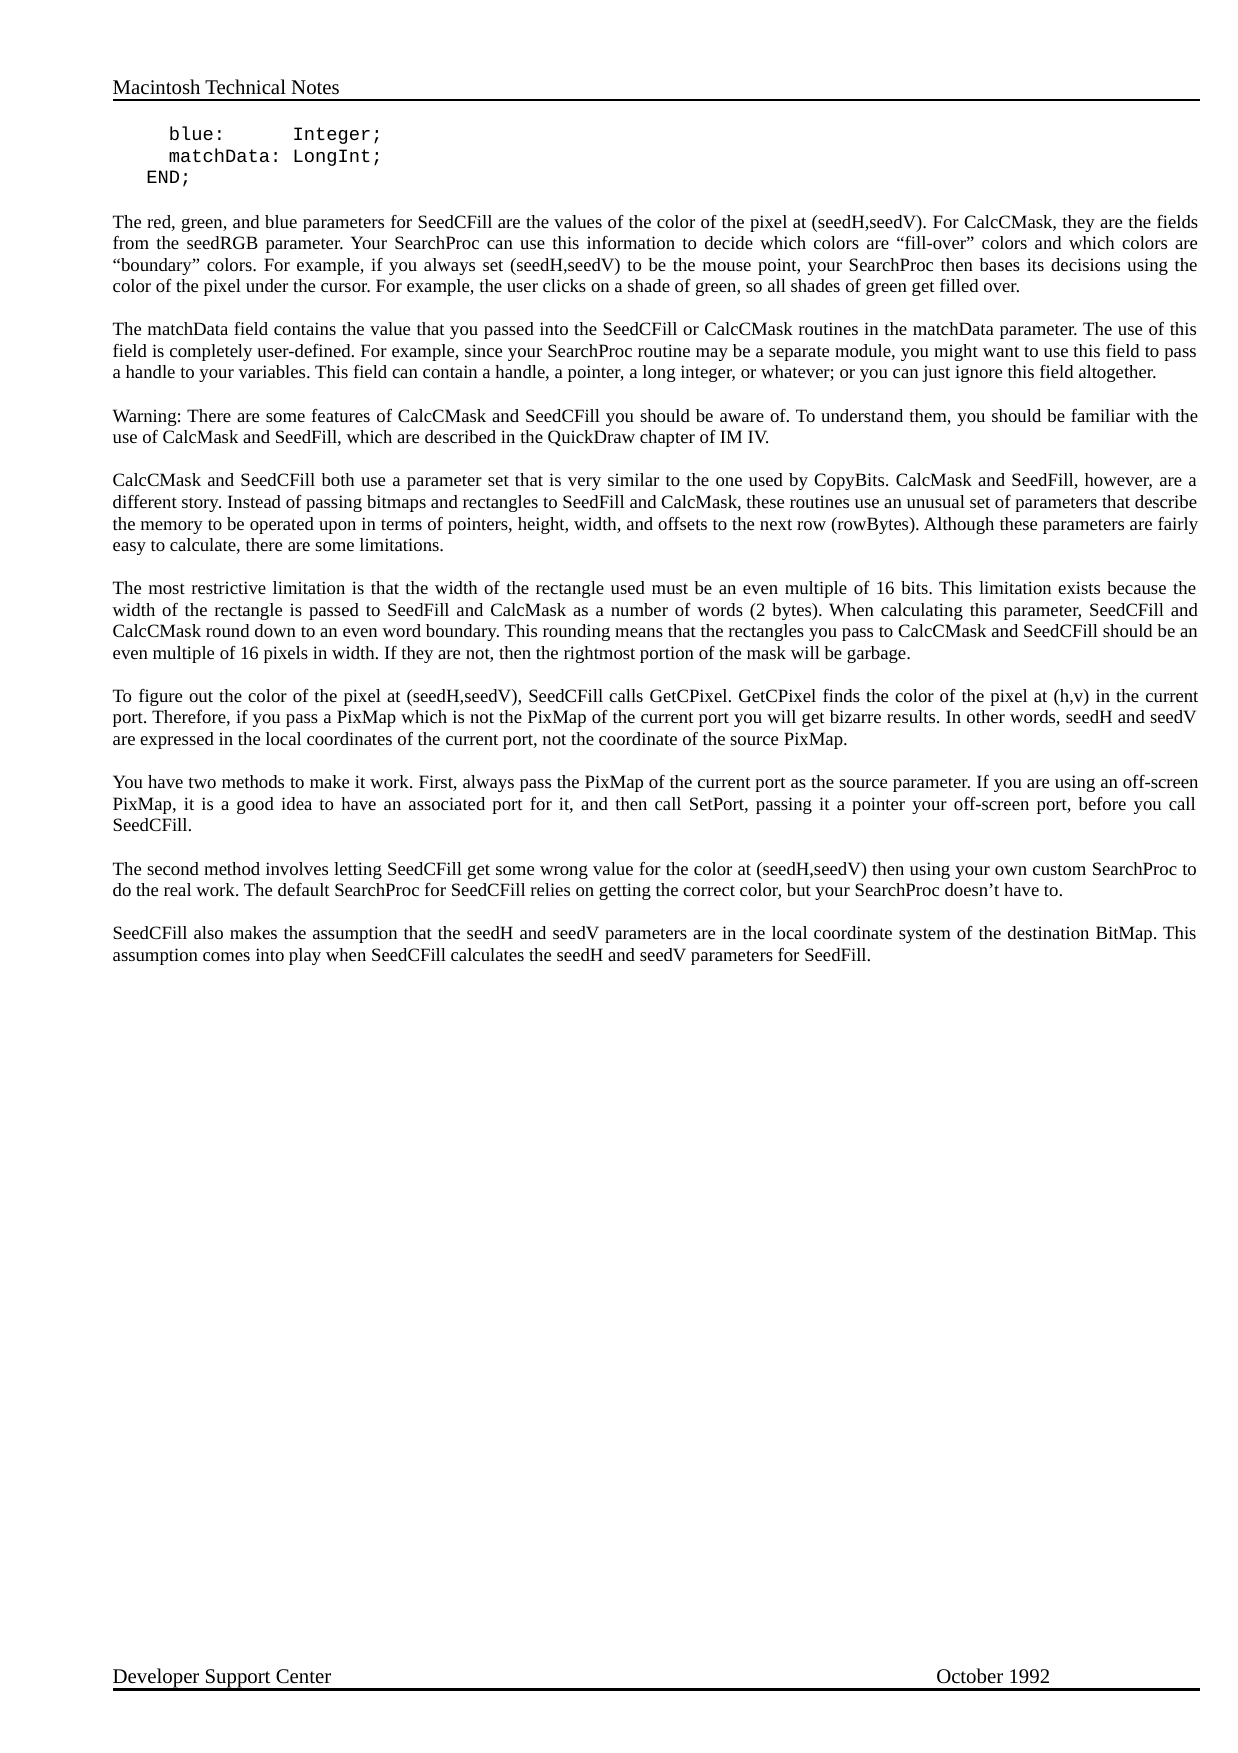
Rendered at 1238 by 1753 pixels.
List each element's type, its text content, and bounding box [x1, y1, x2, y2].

text blue: Integer; [112, 125, 1144, 146]
text To figure out the color of the pixel at (seedH,seedV), SeedCFill calls GetCPixel. GetCPixel finds the color of the pixel at (h,v) in the current port. Therefore, if you pass a PixMap which is not the PixMap of the current port you will get bizarre results. In other words, seedH and seedV are expressed in the local coordinates of the current port, not the coordinate of the source PixMap. [112, 685, 1200, 749]
text The second method involves letting SeedCFill get some wrong value for the color at (seedH,seedV) then using your own custom SearchProc to do the real work. The default SearchProc for SeedCFill relies on getting the correct color, but your SearchProc doesn’t have to. [112, 857, 1200, 901]
text SeedCFill also makes the assumption that the seedH and seedV parameters are in the local coordinate system of the destination BitMap. This assumption comes into play when SeedCFill calculates the seedH and seedV parameters for SeedFill. [112, 922, 1200, 965]
text The most restrictive limitation is that the width of the rectangle used must be an even multiple of 16 bits. This limitation exists because the width of the rectangle is passed to SeedFill and CalcMask as a number of words (2 bytes). When calculating this parameter, SeedCFill and CalcCMask round down to an even word boundary. This rounding means that the rectangles you pass to CalcCMask and SeedCFill should be an even multiple of 16 pixels in width. If they are not, then the rightmost portion of the mask will be garbage. [112, 577, 1200, 663]
text END; [112, 168, 1144, 189]
text CalcCMask and SeedCFill both use a parameter set that is very similar to the one used by CopyBits. CalcMask and SeedFill, however, are a different story. Instead of passing bitmaps and rectangles to SeedFill and CalcMask, these routines use an unusual set of parameters that describe the memory to be operated upon in terms of pointers, height, width, and offsets to the next row (rowBytes). Although these parameters are fairly easy to calculate, there are some limitations. [112, 469, 1200, 556]
text matchData: LongInt; [112, 146, 1144, 168]
text The red, green, and blue parameters for SeedCFill are the values of the color of the pixel at (seedH,seedV). For CalcCMask, they are the fields from the seedRGB parameter. Your SearchProc can use this information to decide which colors are “fill-over” colors and which colors are “boundary” colors. For example, if you always set (seedH,seedV) to be the mouse point, your SearchProc then bases its decisions using the color of the pixel under the cursor. For example, the user clicks on a shade of green, so all shades of green get filled over. [112, 211, 1200, 297]
text Warning: There are some features of CalcCMask and SeedCFill you should be aware of. To understand them, you should be familiar with the use of CalcMask and SeedFill, which are described in the QuickDraw chapter of IM IV. [112, 404, 1200, 448]
text You have two methods to make it work. First, always pass the PixMap of the current port as the source parameter. If you are using an off-screen PixMap, it is a good idea to have an associated port for it, and then call SetPort, passing it a pointer your off-screen port, before you call SeedCFill. [112, 771, 1200, 836]
text The matchData field contains the value that you passed into the SeedCFill or CalcCMask routines in the matchData parameter. The use of this field is completely user-defined. For example, since your SearchProc routine may be a separate module, you might want to use this field to pass a handle to your variables. This field can contain a handle, a pointer, a long integer, or whatever; or you can just ignore this field altogether. [112, 318, 1200, 383]
